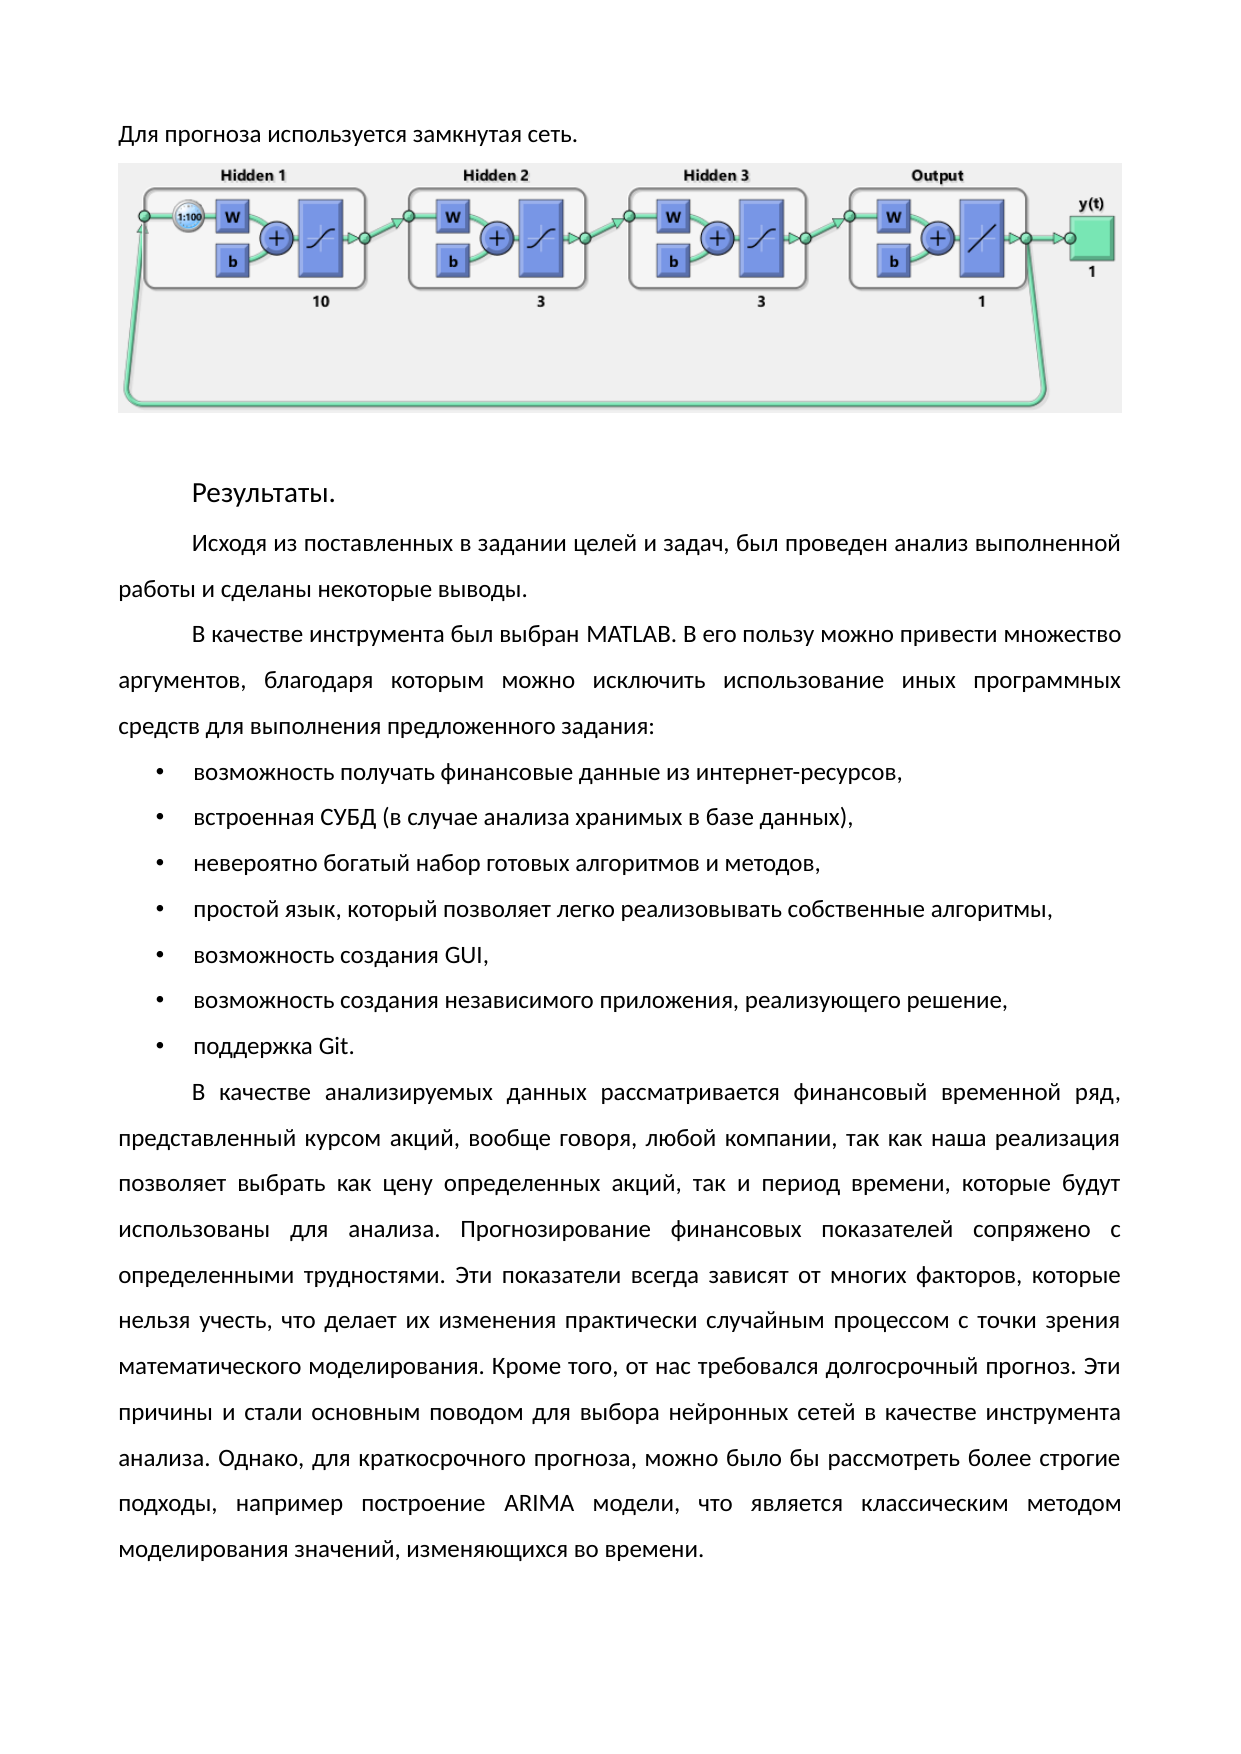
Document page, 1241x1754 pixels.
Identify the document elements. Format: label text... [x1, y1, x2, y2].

list простой язык, который позволяет легко реализовывать собственные алгоритмы, [156, 893, 1122, 923]
list встроенная СУБД (в случае анализа хранимых в базе данных), [156, 802, 1122, 832]
list невероятно богатый набор готовых алгоритмов и методов, [156, 847, 1122, 878]
list поддержка Git. [156, 1030, 1122, 1061]
list возможность создания независимого приложения, реализующего решение, [156, 984, 1122, 1015]
text Исходя из поставленных в задании целей и задач, был проведен анализ выполненной работы и сделаны некоторые выводы. [118, 527, 1122, 603]
text В качестве анализируемых данных рассматривается финансовый временной ряд, представленный курсом акций, вообще говоря, любой компании, так как наша реализация позволяет выбрать как цену определенных акций, так и период времени, которые будут использованы для анализа. Прогнозирование финансовых показателей сопряжено с определенными трудностями. Эти показатели всегда зависят от многих факторов, которые нельзя учесть, что делает их изменения практически случайным процессом с точки зрения математического моделирования. Кроме того, от нас требовался долгосрочный прогноз. Эти причины и стали основным поводом для выбора нейронных сетей в качестве инструмента анализа. Однако, для краткосрочного прогноза, можно было бы рассмотреть более строгие подходы, например построение ARIMA модели, что является классическим методом моделирования значений, изменяющихся во времени. [118, 1076, 1122, 1564]
text В качестве инструмента был выбран MATLAB. В его пользу можно привести множество аргументов, благодаря которым можно исключить использование иных программных средств для выполнения предложенного задания: [118, 619, 1122, 741]
text Результаты. [118, 474, 1122, 509]
picture [118, 163, 1122, 413]
list возможность создания GUI, [156, 939, 1122, 969]
text Для прогноза используется замкнутая сеть. [118, 118, 1122, 149]
list возможность получать финансовые данные из интернет-ресурсов, [156, 756, 1122, 786]
